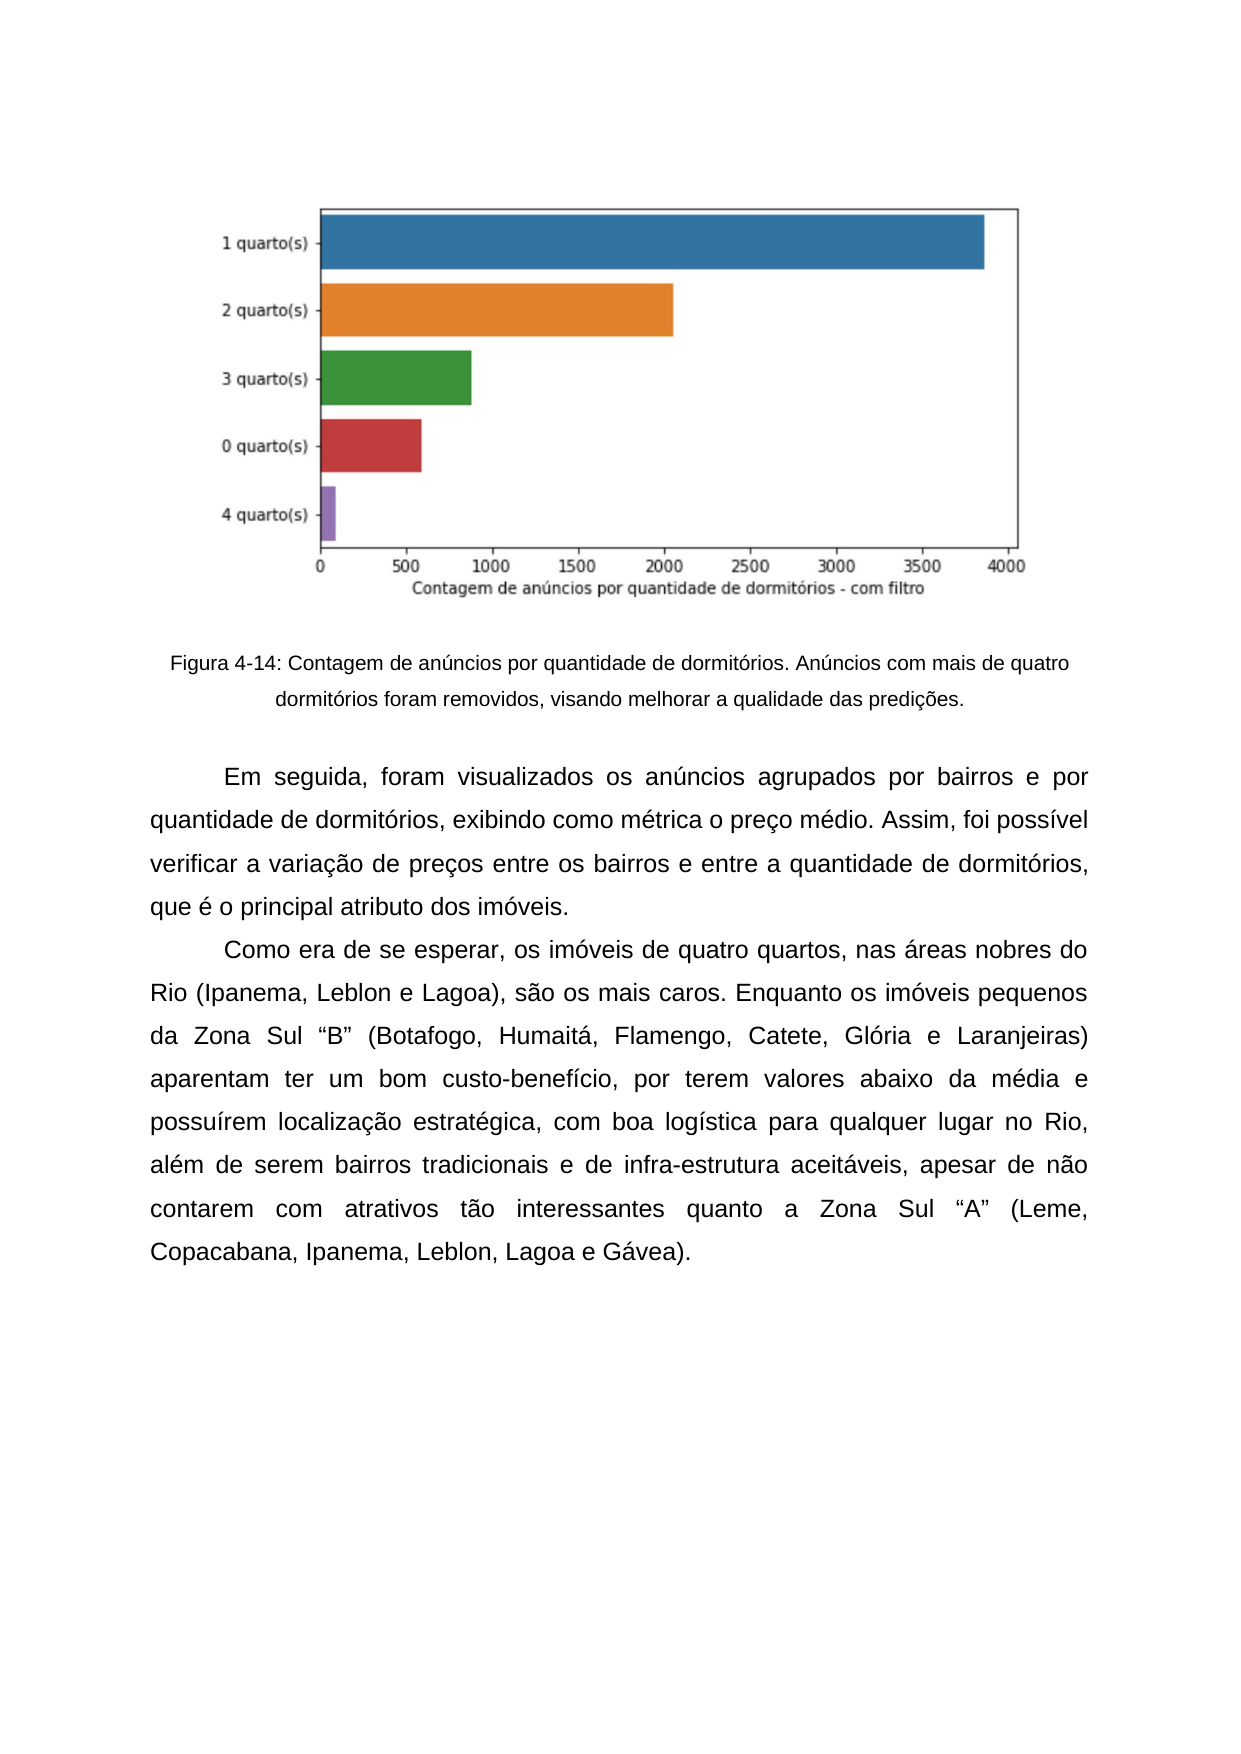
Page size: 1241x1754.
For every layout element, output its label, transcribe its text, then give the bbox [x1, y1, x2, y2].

text Como era de se esperar, os imóveis de quatro quartos, nas áreas nobres do Rio (Ipanema, Leblon e Lagoa), são os mais caros. Enquanto os imóveis pequenos da Zona Sul “B” (Botafogo, Humaitá, Flamengo, Catete, Glória e Laranjeiras) aparentam ter um bom custo-benefício, por terem valores abaixo da média e possuírem localização estratégica, com boa logística para qualquer lugar no Rio, além de serem bairros tradicionais e de infra-estrutura aceitáveis, apesar de não contarem com atrativos tão interessantes quanto a Zona Sul “A” (Leme, Copacabana, Ipanema, Leblon, Lagoa e Gávea). [150, 935, 1090, 1266]
text Em seguida, foram visualizados os anúncios agrupados por bairros e por quantidade de dormitórios, exibindo como métrica o preço médio. Assim, foi possível verificar a variação de preços entre os bairros e entre a quantidade de dormitórios, que é o principal atributo dos imóveis. [150, 762, 1090, 921]
picture [196, 189, 1044, 626]
text Figura 4-14: Contagem de anúncios por quantidade de dormitórios. Anúncios com mais de quatro dormitórios foram removidos, visando melhorar a qualidade das predições. [150, 189, 1090, 711]
